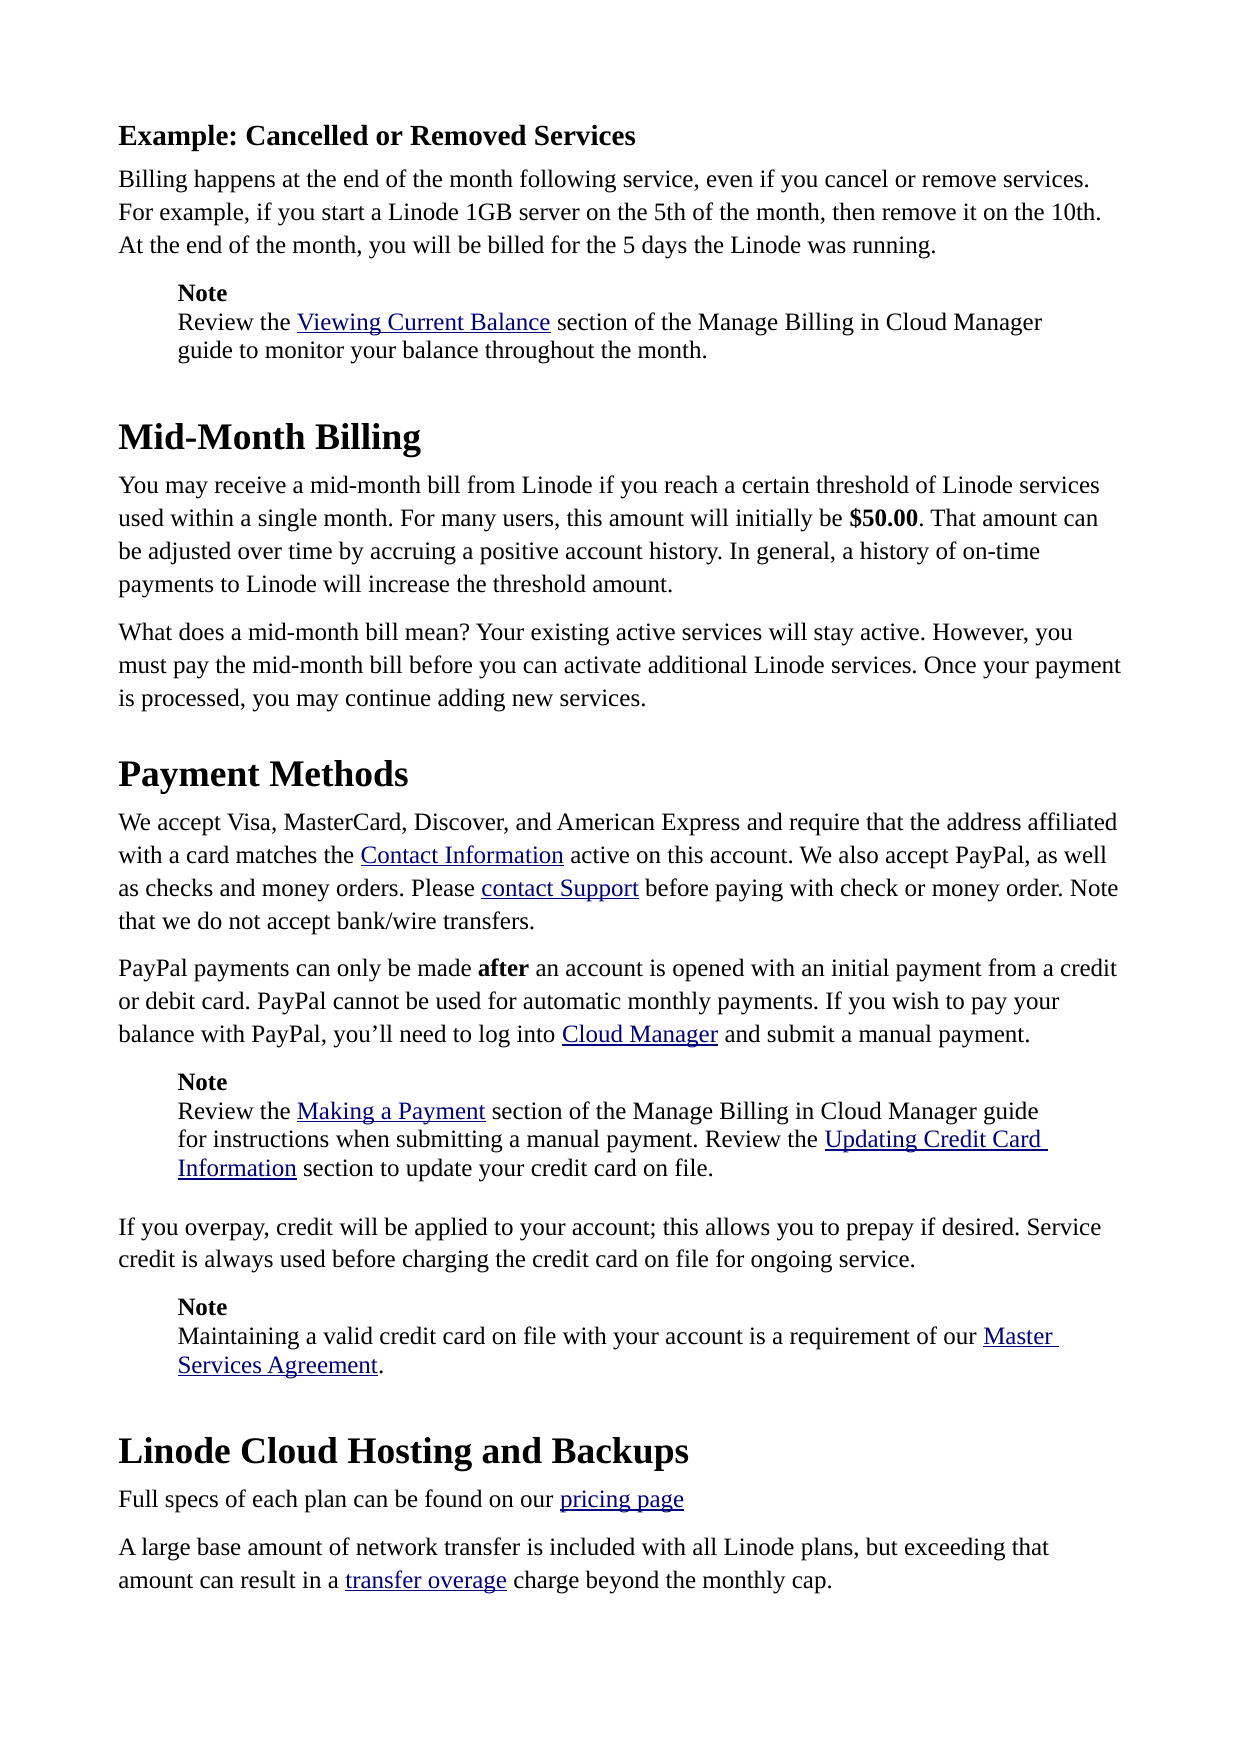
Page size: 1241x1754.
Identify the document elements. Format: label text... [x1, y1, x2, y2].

text Maintaining a valid credit card on file with your account is a requirement of our Master Services Agreement. [177, 1321, 1063, 1378]
text You may receive a mid-month bill from Linode if you reach a certain threshold of Linode services used within a single month. For many users, this amount will initially be $50.00. That amount can be adjusted over time by accruing a positive account history. In general, a history of on-time payments to Linode will increase the threshold amount. [118, 470, 1122, 598]
text Review the Making a Payment section of the Manage Billing in Cloud Manager guide for instructions when submitting a manual payment. Review the Updating Credit Card Information section to update your credit card on file. [177, 1096, 1063, 1182]
text A large base amount of network transfer is included with all Linode plans, but exceeding that amount can result in a transfer overage charge beyond the monthly cap. [118, 1532, 1122, 1594]
text Note [177, 1067, 1063, 1096]
text Review the Viewing Current Balance section of the Manage Billing in Cloud Manager guide to monitor your balance throughout the month. [177, 307, 1063, 364]
text Full specs of each plan can be found on our pricing page [118, 1484, 1122, 1513]
text Note [177, 1292, 1063, 1321]
subtitle Mid-Month Billing [118, 414, 1122, 457]
text We accept Visa, MasterCard, Discover, and American Express and require that the address affiliated with a card matches the Contact Information active on this account. We also accept PayPal, as well as checks and money orders. Please contact Support before paying with check or money order. Note that we do not accept bank/wire transfers. [118, 807, 1122, 934]
text PayPal payments can only be made after an account is opened with an initial payment from a credit or debit card. PayPal cannot be used for automatic monthly payments. If you wish to pay your balance with PayPal, you’ll need to log into Cloud Manager and submit a manual payment. [118, 953, 1122, 1048]
subtitle Payment Methods [118, 751, 1122, 794]
subtitle Example: Cancelled or Removed Services [118, 118, 1122, 152]
subtitle Linode Cloud Hosting and Backups [118, 1429, 1122, 1472]
text If you overpay, credit will be applied to your account; this allows you to prepay if desired. Service credit is always used before charging the credit card on file for ongoing service. [118, 1212, 1122, 1273]
text Billing happens at the end of the month following service, even if you cancel or remove services. For example, if you start a Linode 1GB server on the 5th of the month, then remove it on the 10th. At the end of the month, you will be billed for the 5 days the Linode was running. [118, 164, 1122, 259]
text What does a mid-month bill mean? Your existing active services will stay active. However, you must pay the mid-month bill before you can activate additional Linode services. Once your payment is processed, you may continue adding new services. [118, 617, 1122, 711]
text Note [177, 278, 1063, 307]
